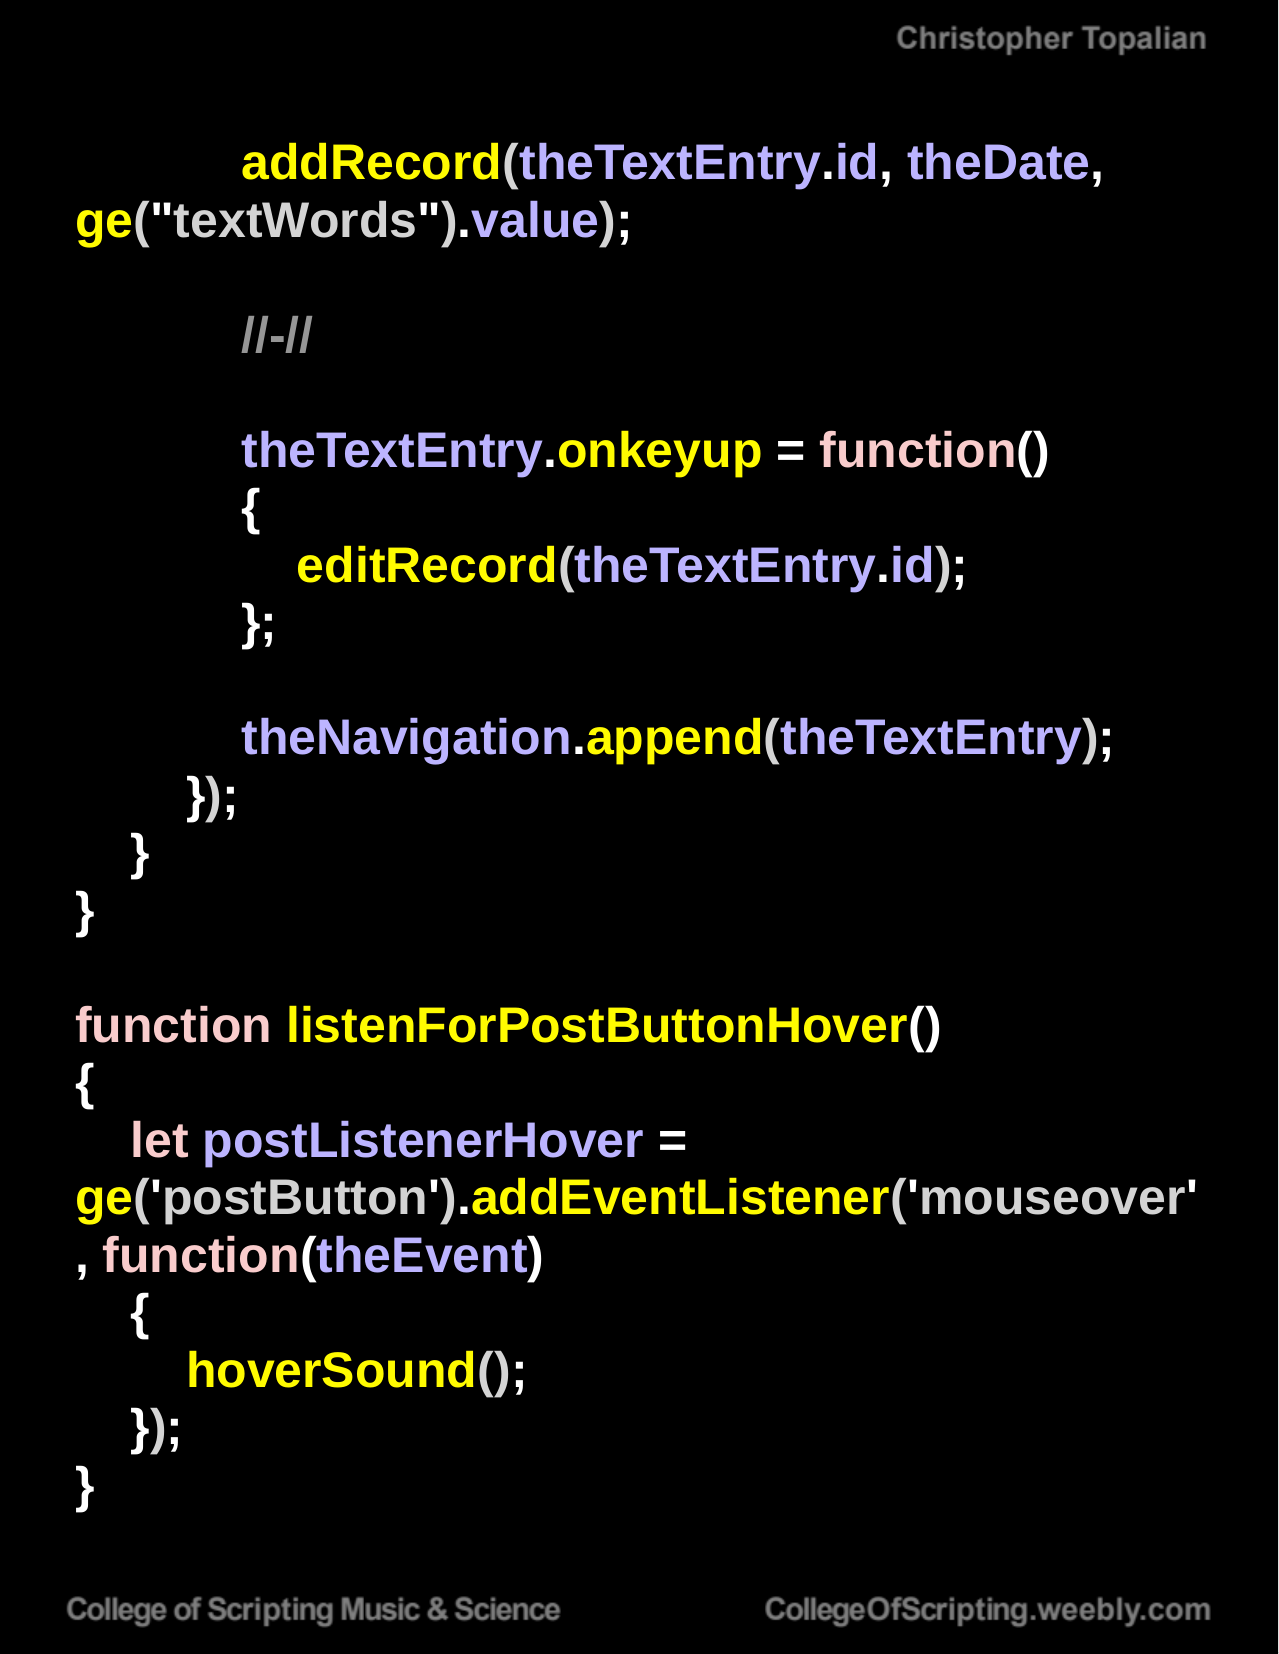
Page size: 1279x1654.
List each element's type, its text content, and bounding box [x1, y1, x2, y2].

text //-// [75, 305, 1203, 362]
text }; [75, 592, 1203, 650]
text }); [75, 1397, 1203, 1455]
text function listenForPostButtonHover() [75, 995, 1203, 1052]
text }); [75, 765, 1203, 822]
text theNavigation.append(theTextEntry); [75, 707, 1203, 765]
text { [75, 1052, 1203, 1110]
text { [75, 477, 1203, 535]
text } [75, 1455, 1203, 1512]
text hoverSound(); [75, 1340, 1203, 1397]
text } [75, 822, 1203, 880]
text let postListenerHover = ge('postButton').addEventListener('mouseover', function(theEvent) [75, 1110, 1203, 1282]
text editRecord(theTextEntry.id); [75, 535, 1203, 592]
text { [75, 1282, 1203, 1340]
text addRecord(theTextEntry.id, theDate, ge("textWords").value); [75, 132, 1203, 247]
text theTextEntry.onkeyup = function() [75, 420, 1203, 477]
text } [75, 880, 1203, 937]
